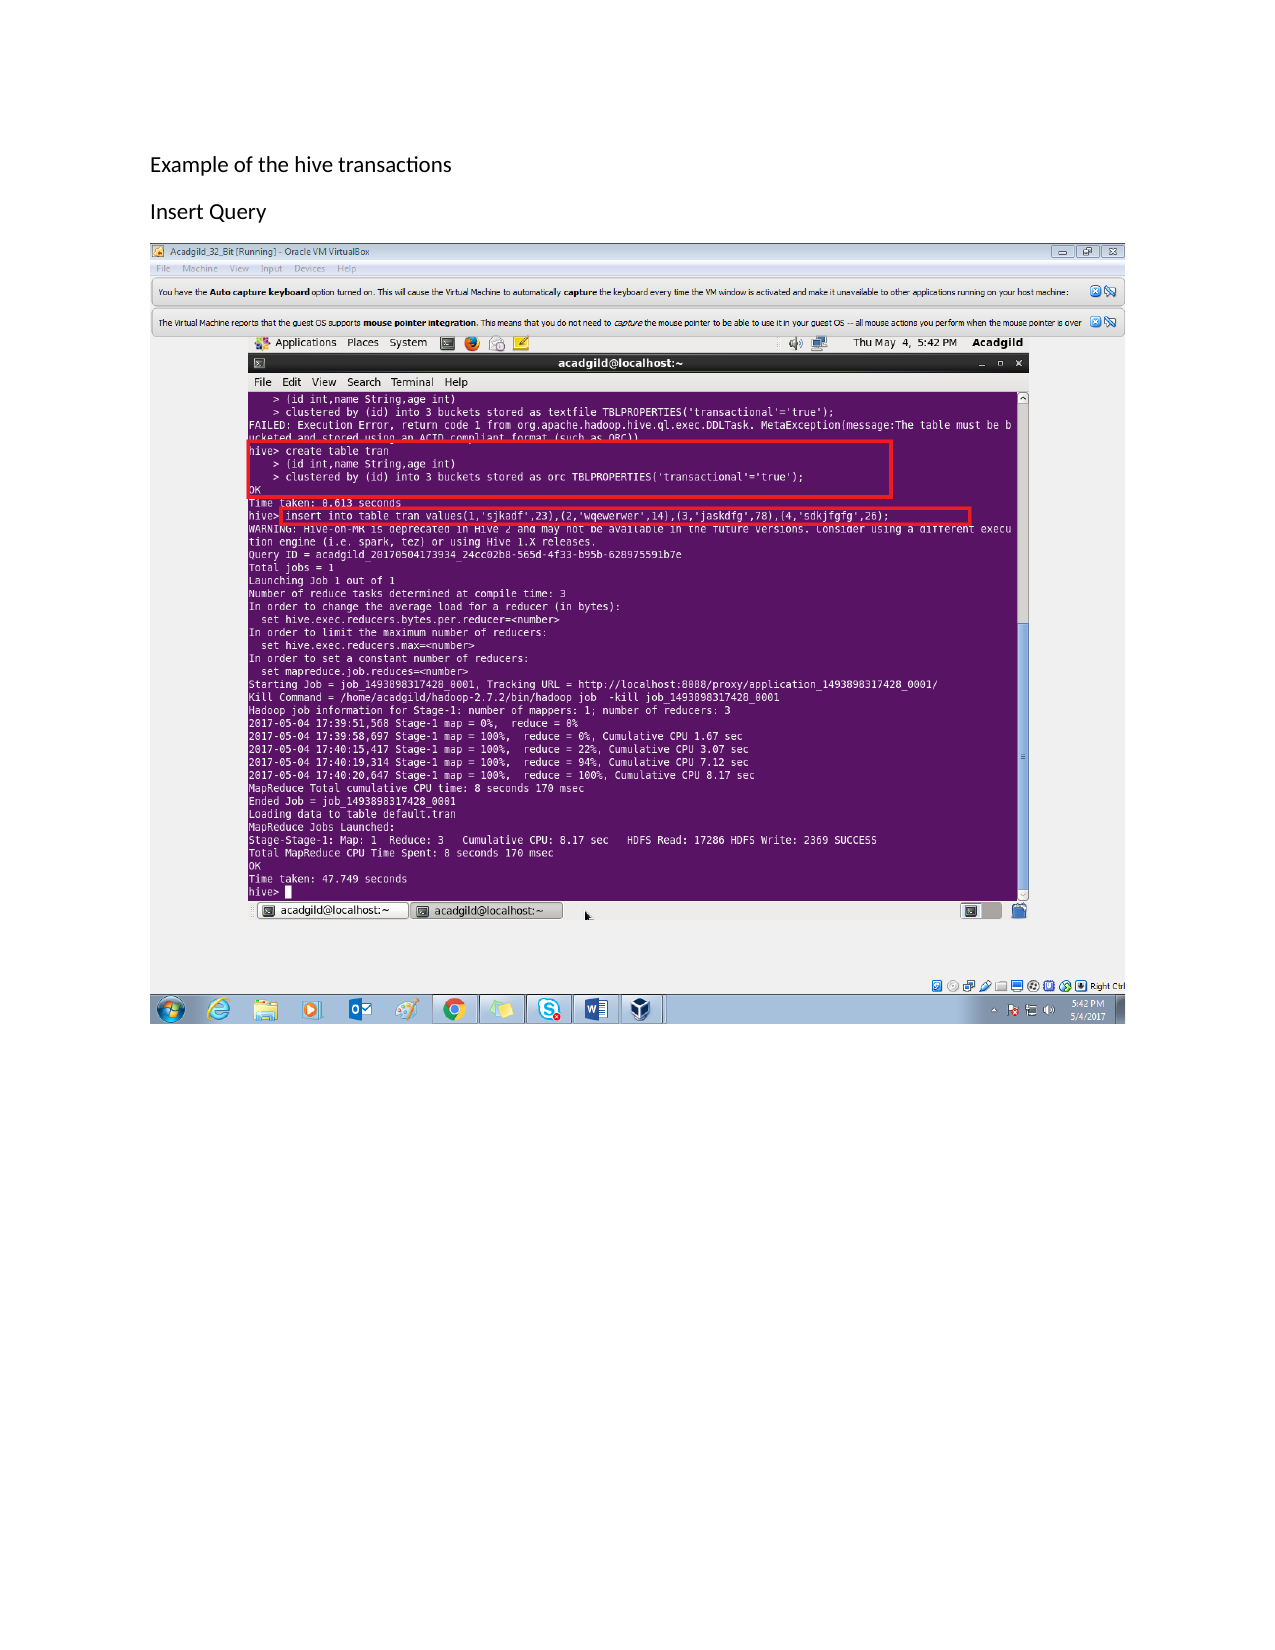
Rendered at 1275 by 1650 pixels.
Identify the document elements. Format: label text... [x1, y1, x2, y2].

text Insert Query [150, 197, 1125, 225]
text Example of the hive transactions [150, 150, 1125, 178]
picture [150, 243, 1125, 1024]
